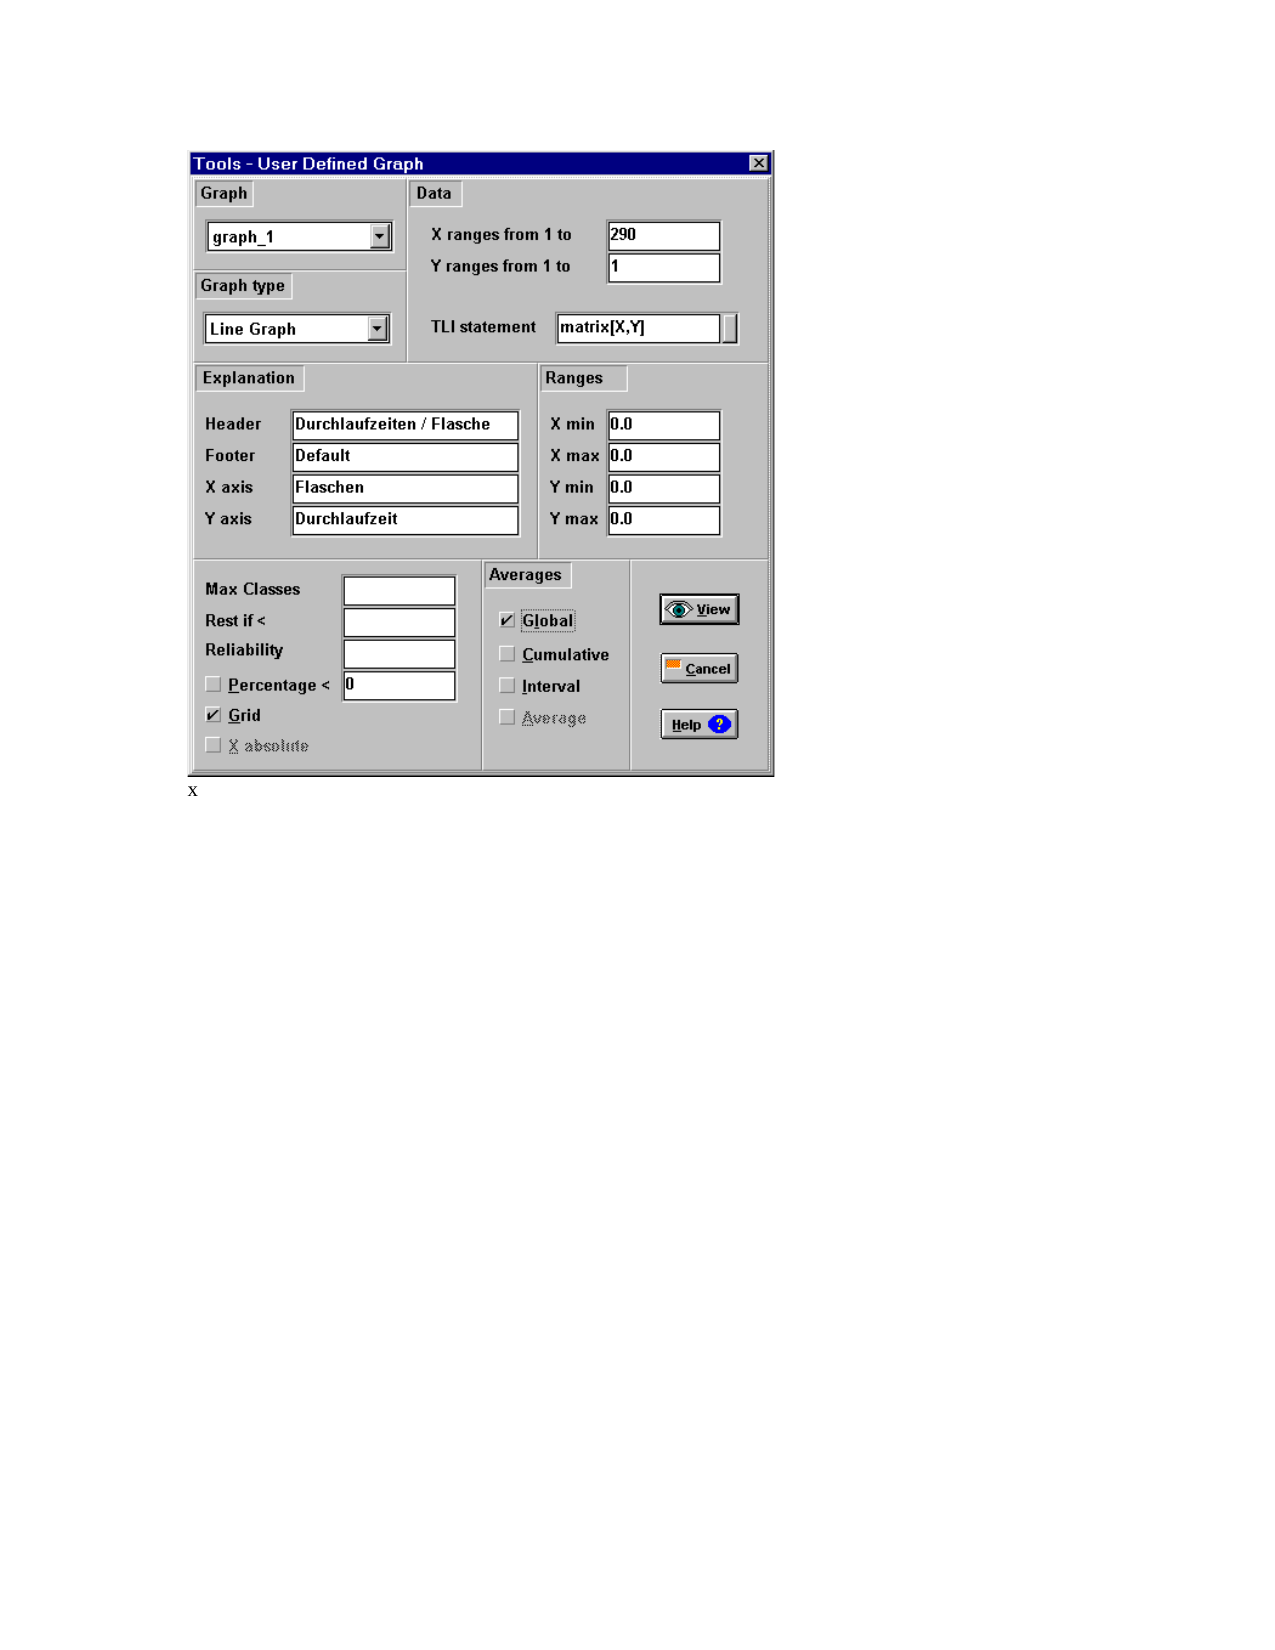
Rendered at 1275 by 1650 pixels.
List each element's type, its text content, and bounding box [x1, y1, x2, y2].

text x [187, 777, 1087, 801]
